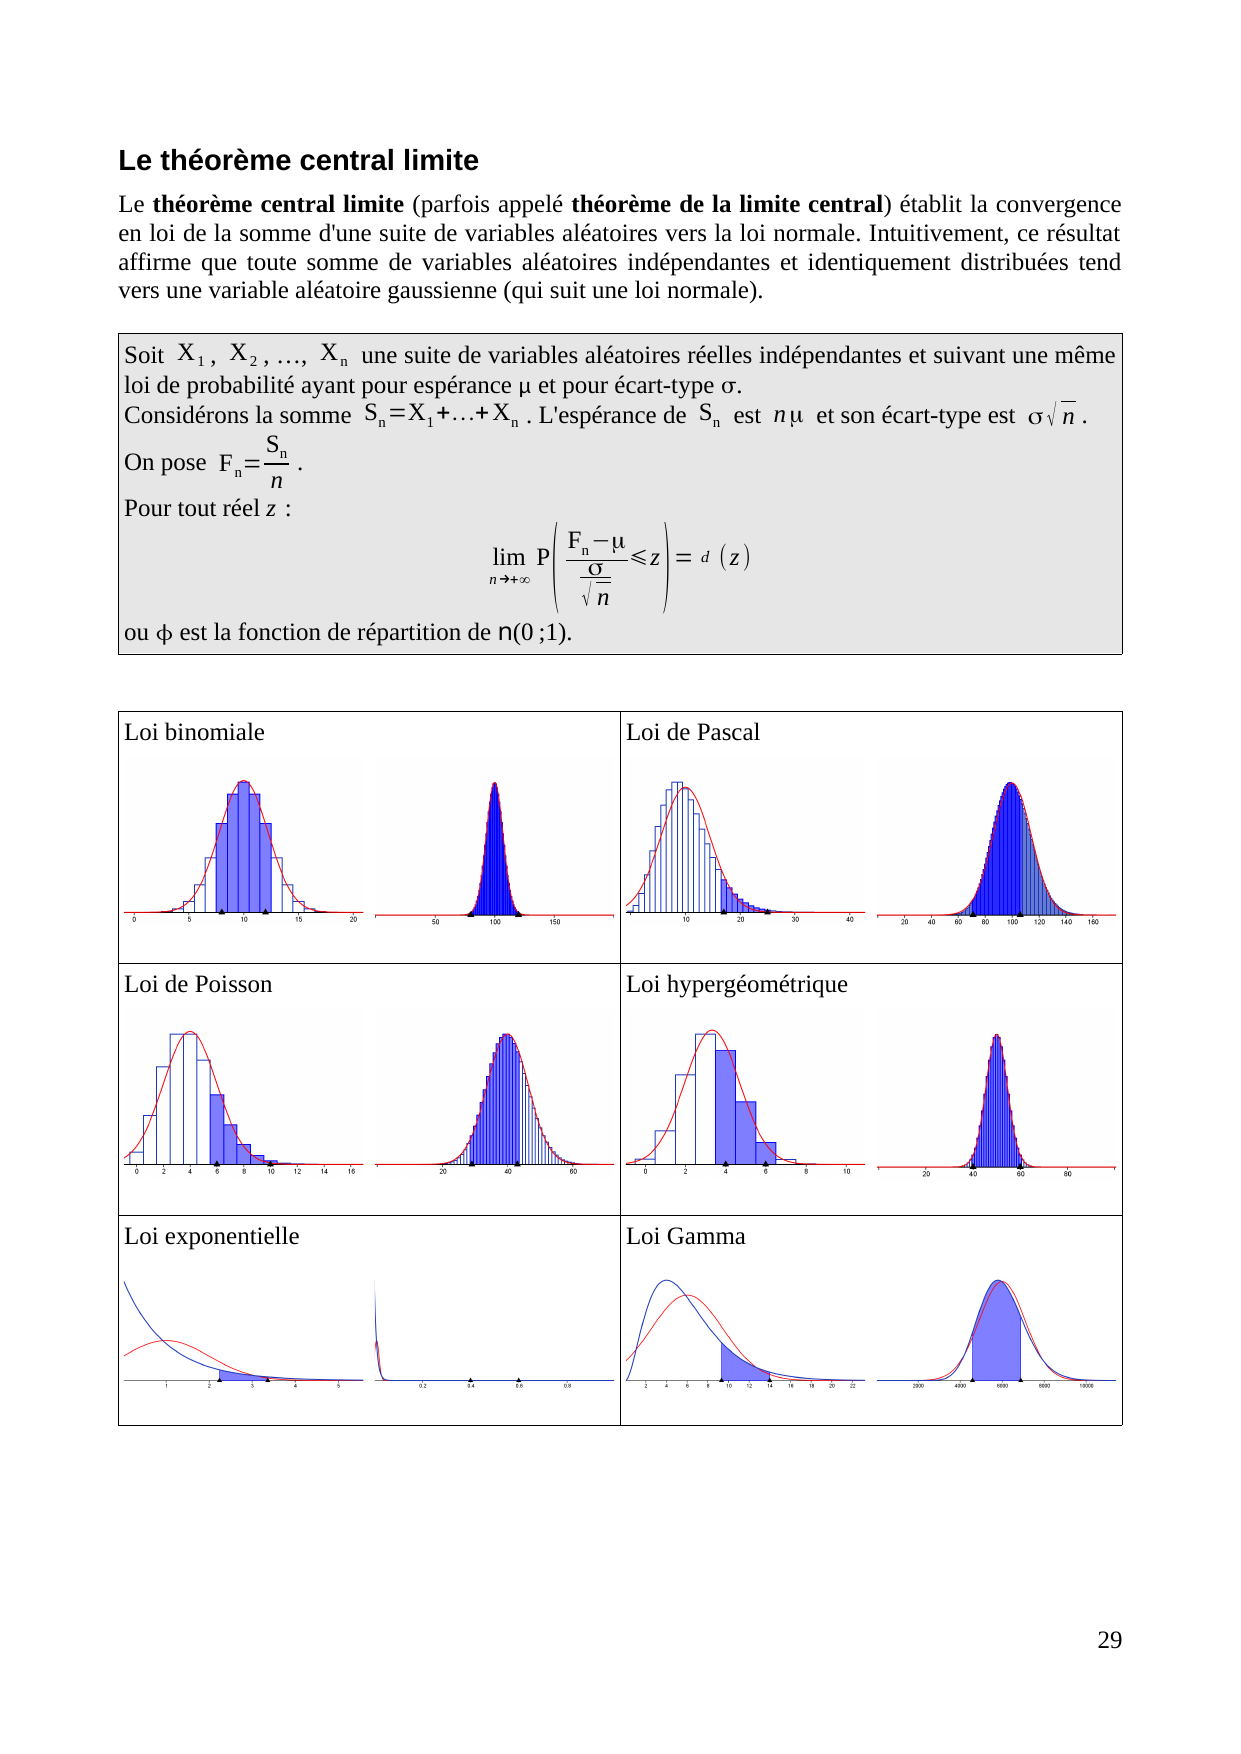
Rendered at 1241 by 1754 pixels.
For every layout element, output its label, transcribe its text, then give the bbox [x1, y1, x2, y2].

table_cell [369, 964, 620, 1003]
table_header [369, 712, 620, 751]
table_cell [119, 1003, 369, 1215]
table_cell [871, 1255, 1122, 1425]
table_cell [119, 1255, 369, 1425]
table_cell [871, 964, 1122, 1003]
table_header Loi de Pascal [621, 712, 871, 751]
table_cell [369, 1216, 620, 1255]
table_cell Loi hypergéométrique [621, 964, 871, 1003]
table_cell [119, 751, 369, 963]
table_cell [621, 751, 871, 963]
table_cell [871, 751, 1122, 963]
table_cell Loi exponentielle [119, 1216, 369, 1255]
table_cell Loi de Poisson [119, 964, 369, 1003]
table_cell [871, 1003, 1122, 1215]
table_header Loi binomiale [119, 712, 369, 751]
table_cell [369, 1003, 620, 1215]
table_cell Loi Gamma [621, 1216, 871, 1255]
table_header [871, 712, 1122, 751]
table_cell [621, 1003, 871, 1215]
table_cell [369, 751, 620, 963]
table_cell [369, 1255, 620, 1425]
text Le théorème central limite (parfois appelé théorème de la limite central) établit la convergence en loi de la somme d'une suite de variables aléatoires vers la loi normale. Intuitivement, ce résultat affirme que toute somme de variables aléatoires indépendantes et identiquement distribuées tend vers une variable aléatoire gaussienne (qui suit une loi normale). [118, 189, 1122, 304]
table_cell [621, 1255, 871, 1425]
table_cell [871, 1216, 1122, 1255]
table_header Soit , , …, une suite de variables aléatoires réelles indépendantes et suivant une même loi de probabilité ayant pour espérance  et pour écart-type . Considérons la somme . L'espérance de est et son écart-type est . On pose . Pour tout réel z : ou  est la fonction de répartition de n(0 ;1). [119, 334, 1122, 653]
subtitle Le théorème central limite [118, 143, 1122, 177]
